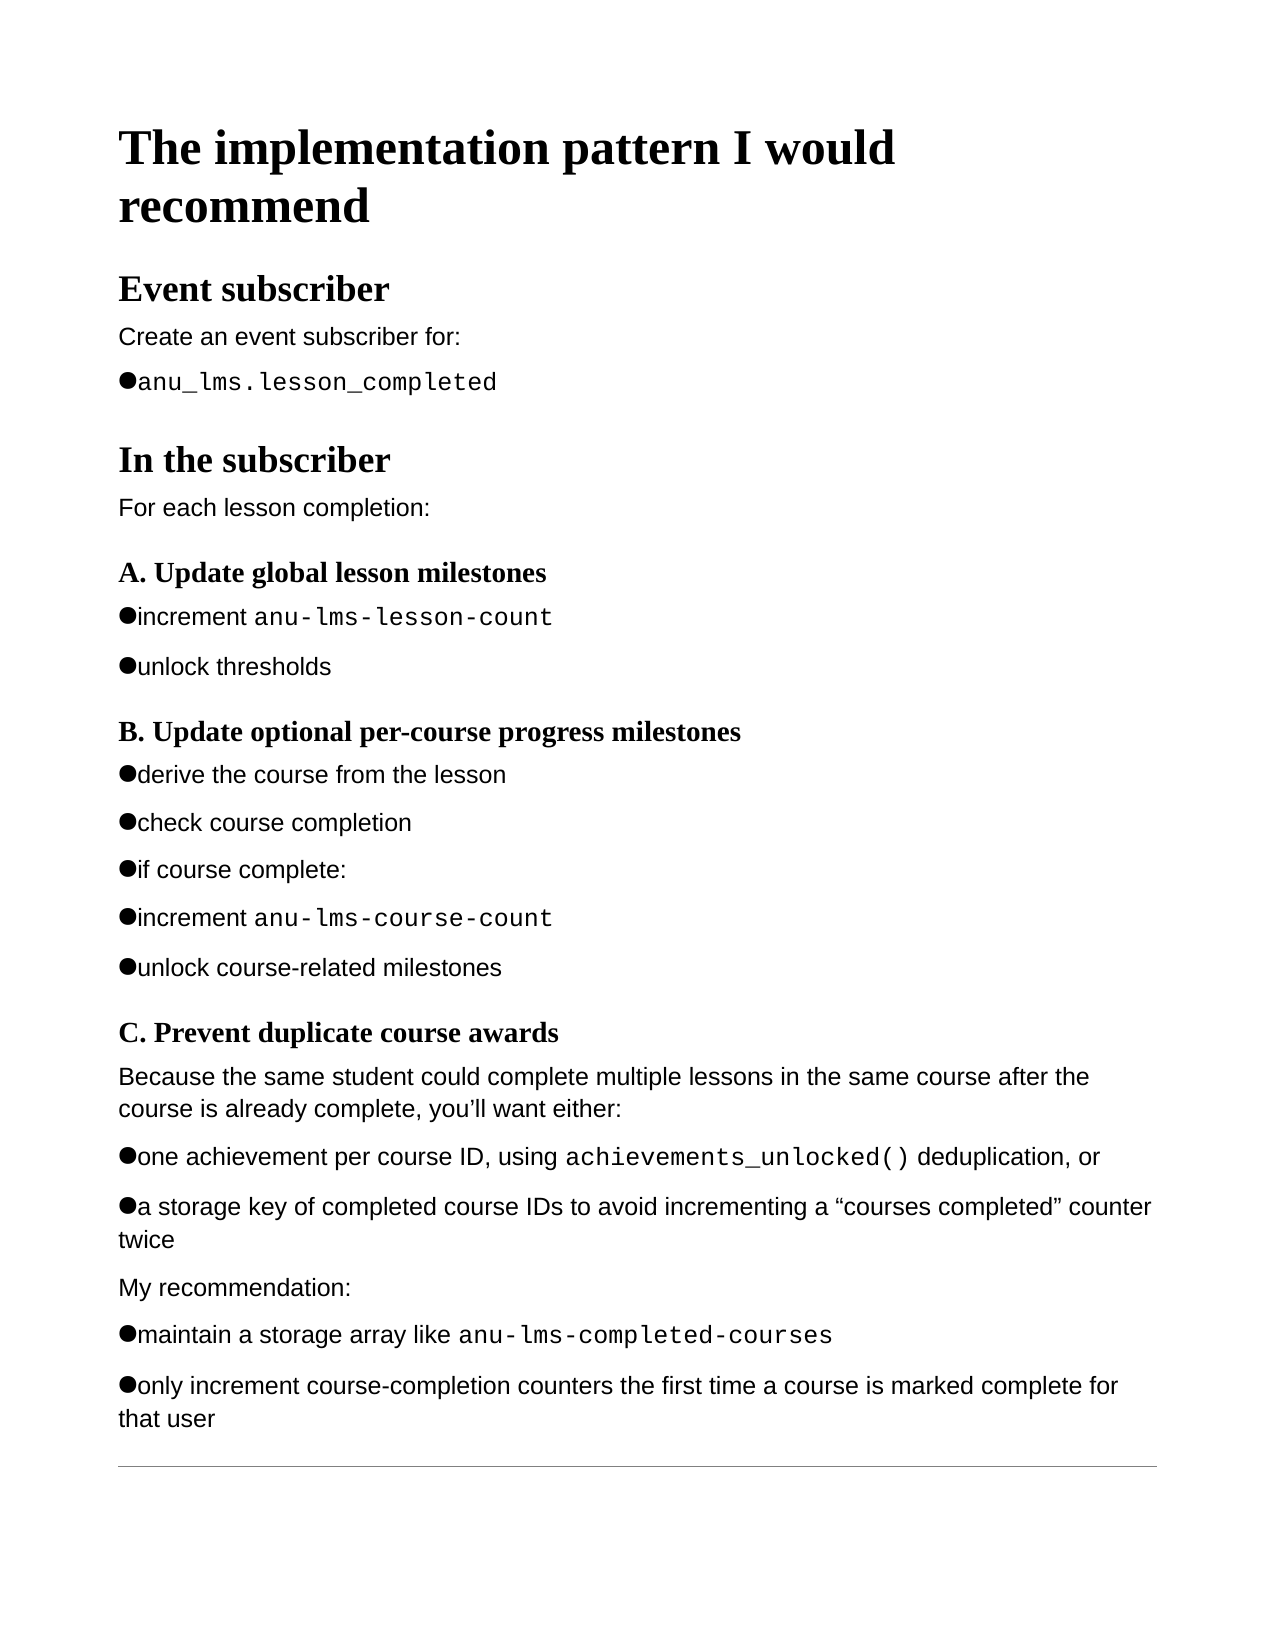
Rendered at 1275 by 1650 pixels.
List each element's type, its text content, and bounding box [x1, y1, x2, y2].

list unlock course-related milestones [118, 953, 1157, 982]
list one achievement per course ID, using achievements_unlocked() deduplication, or [118, 1142, 1157, 1173]
list if course complete: [118, 855, 1157, 884]
subtitle C. Prevent duplicate course awards [118, 1015, 1157, 1049]
list increment anu-lms-lesson-count [118, 601, 1157, 632]
subtitle The implementation pattern I would recommend [118, 118, 1157, 233]
text For each lesson completion: [118, 493, 1157, 522]
subtitle A. Update global lesson milestones [118, 555, 1157, 589]
list only increment course-completion counters the first time a course is marked complete for that user [118, 1371, 1157, 1432]
list a storage key of completed course IDs to avoid incrementing a “courses completed” counter twice [118, 1192, 1157, 1254]
list increment anu-lms-course-count [118, 903, 1157, 934]
subtitle B. Update optional per-course progress milestones [118, 714, 1157, 747]
subtitle In the subscriber [118, 438, 1157, 481]
text Because the same student could complete multiple lessons in the same course after the course is already complete, you’ll want either: [118, 1061, 1157, 1123]
text Create an event subscriber for: [118, 322, 1157, 351]
list check course completion [118, 808, 1157, 836]
list derive the course from the lesson [118, 760, 1157, 789]
list maintain a storage array like anu-lms-completed-courses [118, 1321, 1157, 1351]
list unlock thresholds [118, 652, 1157, 680]
subtitle Event subscriber [118, 266, 1157, 309]
text My recommendation: [118, 1273, 1157, 1302]
list anu_lms.lesson_completed [118, 370, 1157, 398]
